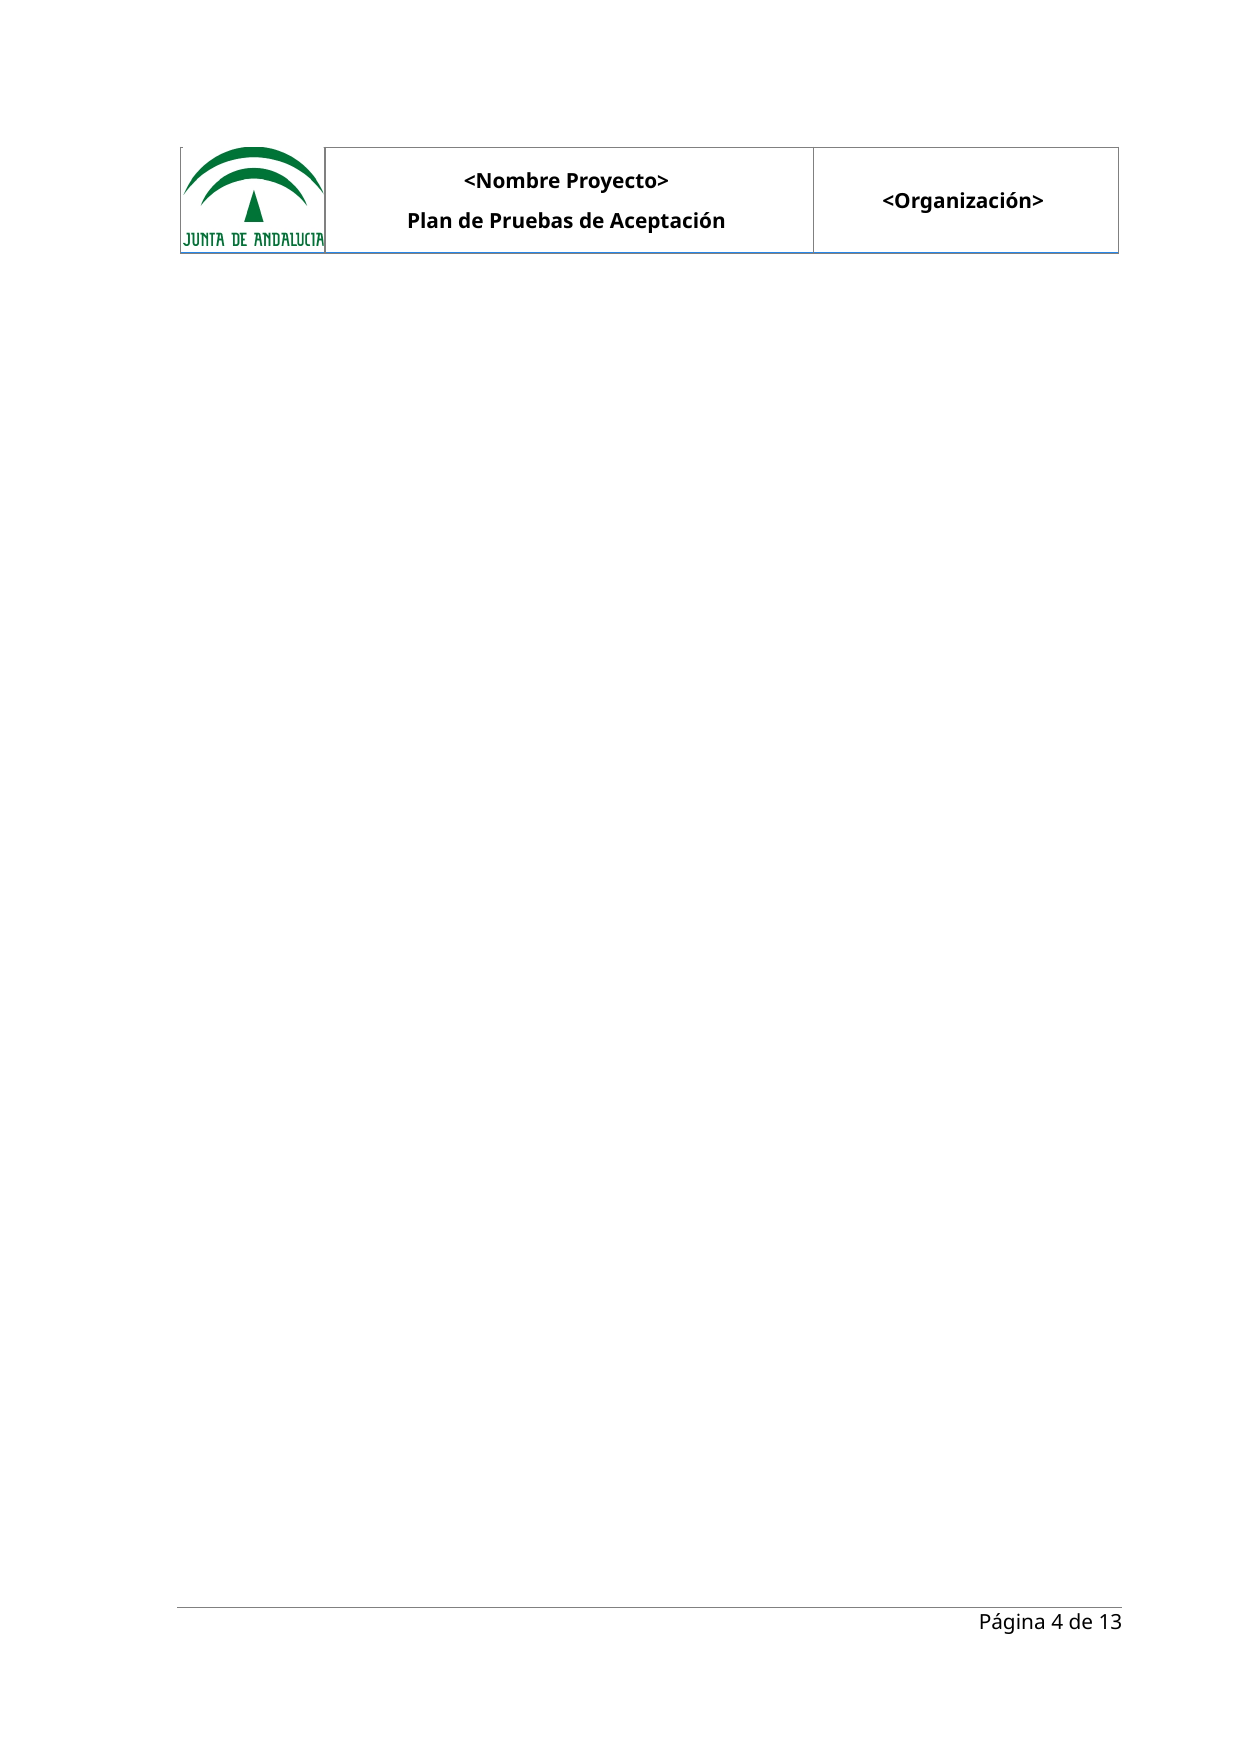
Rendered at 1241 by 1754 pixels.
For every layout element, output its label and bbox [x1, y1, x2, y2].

picture [183, 147, 324, 246]
